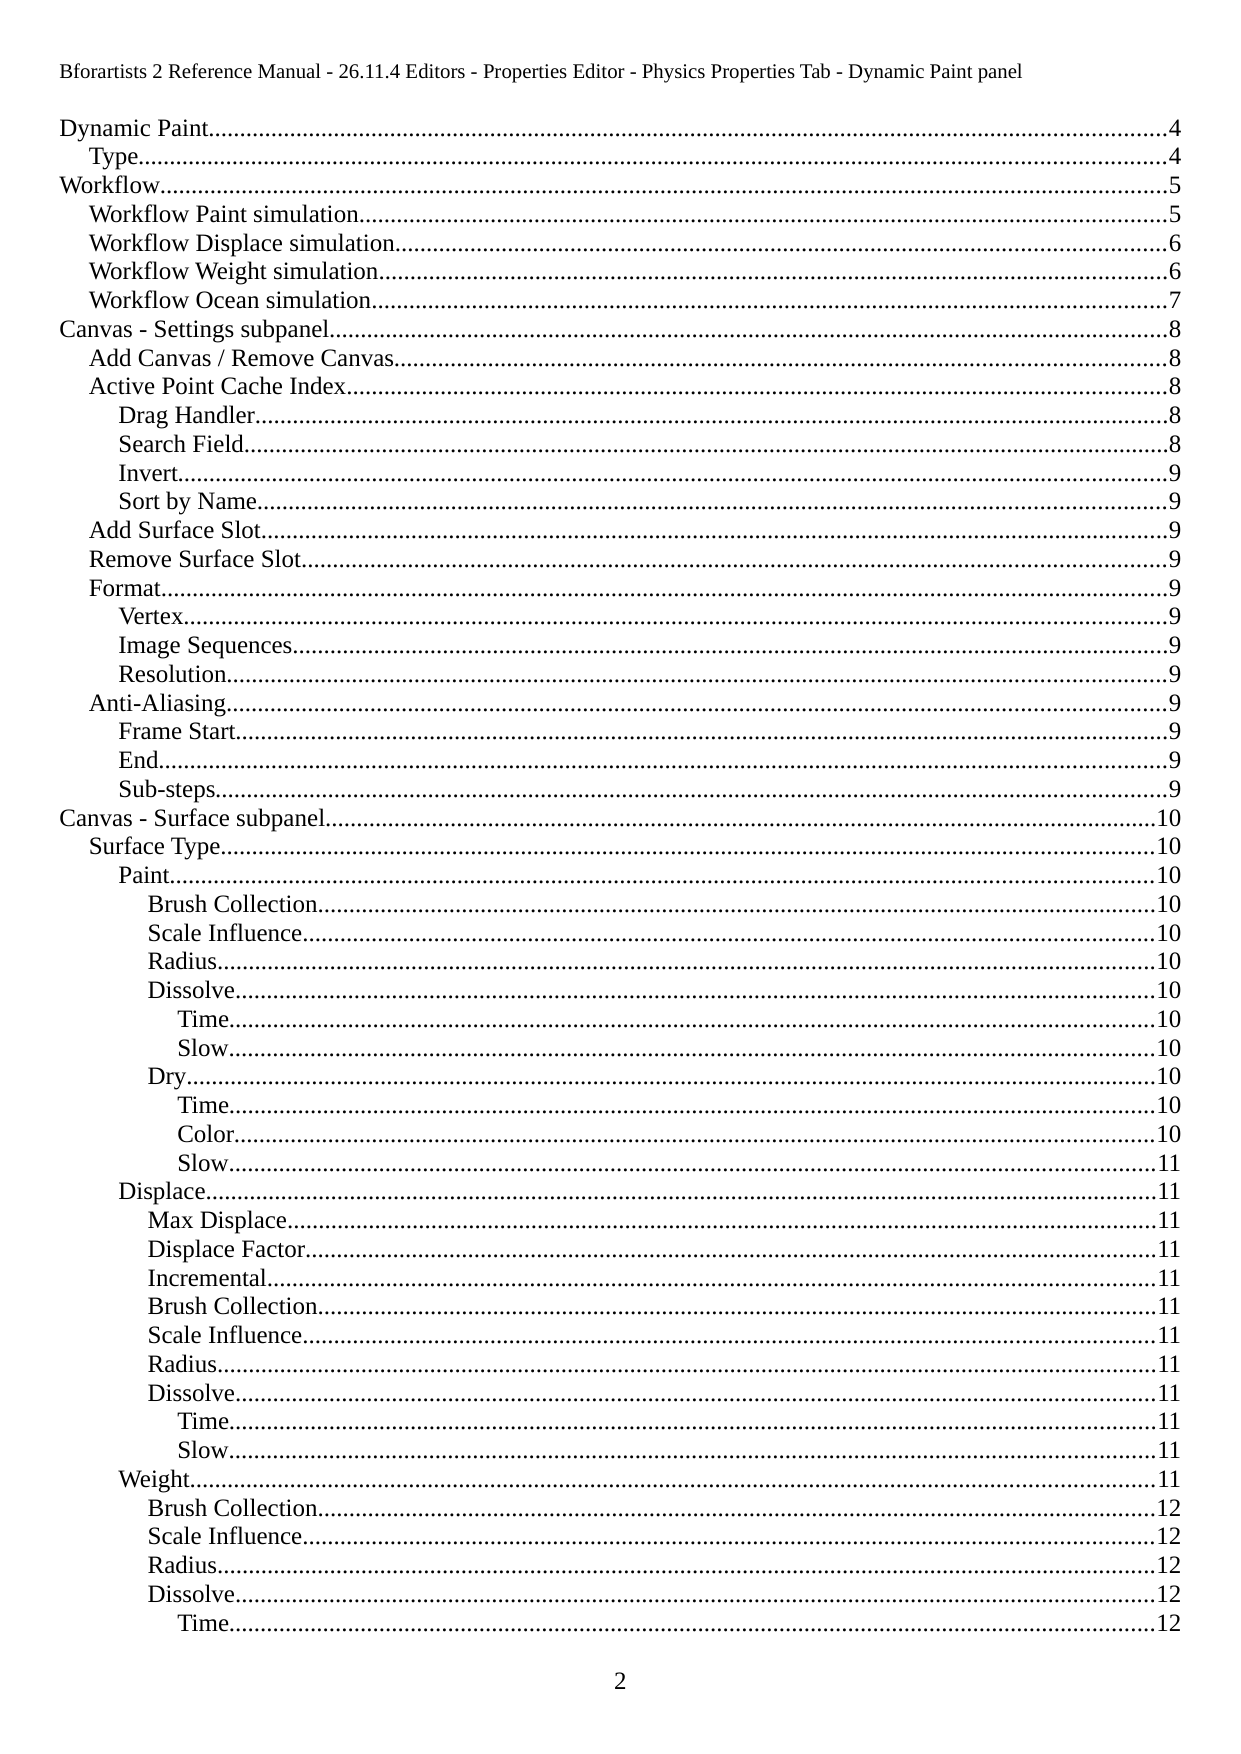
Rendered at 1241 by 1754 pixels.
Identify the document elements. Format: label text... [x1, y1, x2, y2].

text Remove Surface Slot 9 [88, 544, 1181, 573]
text Slow 10 [177, 1033, 1181, 1061]
text Brush Collection 11 [147, 1291, 1181, 1320]
text Max Displace 11 [147, 1205, 1181, 1234]
text Scale Influence 11 [147, 1320, 1181, 1349]
text Workflow 5 [59, 170, 1181, 199]
text Radius 11 [147, 1349, 1181, 1378]
text Workflow Paint simulation 5 [88, 199, 1181, 228]
text Dissolve 10 [147, 975, 1181, 1004]
text Slow 11 [177, 1435, 1181, 1464]
text Brush Collection 12 [147, 1493, 1181, 1521]
text Canvas - Surface subpanel 10 [59, 803, 1181, 831]
text Time 10 [177, 1004, 1181, 1033]
text Invert 9 [118, 458, 1181, 486]
text Drag Handler 8 [118, 400, 1181, 429]
text Radius 12 [147, 1550, 1181, 1579]
text Time 12 [177, 1608, 1181, 1636]
text Workflow Ocean simulation 7 [88, 285, 1181, 314]
text Color 10 [177, 1119, 1181, 1148]
text Resolution 9 [118, 659, 1181, 688]
text Slow 11 [177, 1148, 1181, 1176]
text Workflow Weight simulation 6 [88, 256, 1181, 285]
text Active Point Cache Index 8 [88, 371, 1181, 400]
text Type 4 [88, 141, 1181, 170]
text Time 11 [177, 1406, 1181, 1435]
text End 9 [118, 745, 1181, 774]
text Frame Start 9 [118, 716, 1181, 745]
text Search Field 8 [118, 429, 1181, 458]
text Image Sequences 9 [118, 630, 1181, 659]
text Sort by Name 9 [118, 486, 1181, 515]
text Brush Collection 10 [147, 889, 1181, 918]
text Dissolve 12 [147, 1579, 1181, 1608]
text Canvas - Settings subpanel 8 [59, 314, 1181, 343]
text Dynamic Paint 4 [59, 113, 1181, 141]
text Displace Factor 11 [147, 1234, 1181, 1263]
text Add Surface Slot 9 [88, 515, 1181, 544]
text Time 10 [177, 1090, 1181, 1119]
text Scale Influence 12 [147, 1521, 1181, 1550]
text Incremental 11 [147, 1263, 1181, 1291]
text Format 9 [88, 573, 1181, 601]
text Anti-Aliasing 9 [88, 688, 1181, 716]
text Radius 10 [147, 946, 1181, 975]
text Paint 10 [118, 860, 1181, 889]
text Scale Influence 10 [147, 918, 1181, 946]
text Vertex 9 [118, 601, 1181, 630]
text Dissolve 11 [147, 1378, 1181, 1406]
text Displace 11 [118, 1176, 1181, 1205]
text Dry 10 [147, 1061, 1181, 1090]
text Sub-steps 9 [118, 774, 1181, 803]
text Surface Type 10 [88, 831, 1181, 860]
text Workflow Displace simulation 6 [88, 228, 1181, 256]
text Weight 11 [118, 1464, 1181, 1493]
text Add Canvas / Remove Canvas 8 [88, 343, 1181, 371]
